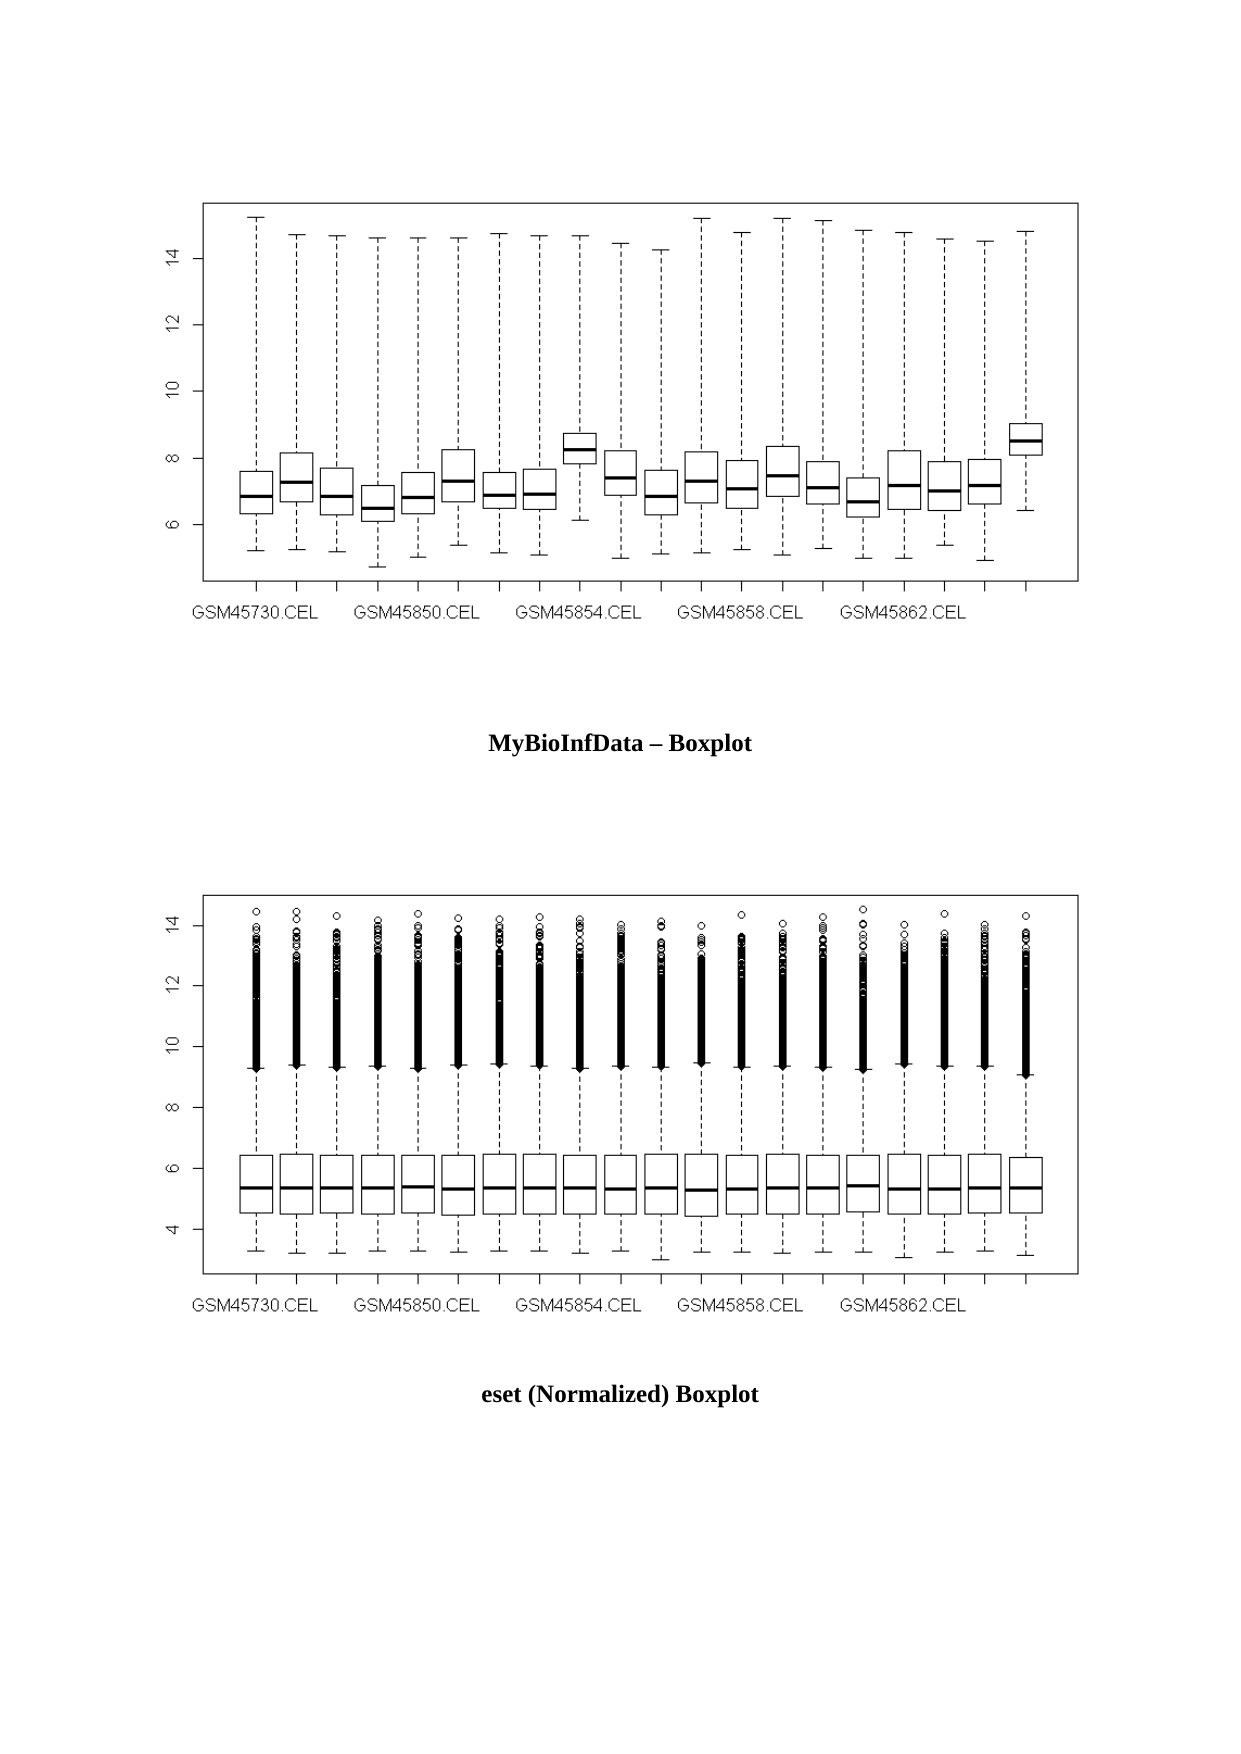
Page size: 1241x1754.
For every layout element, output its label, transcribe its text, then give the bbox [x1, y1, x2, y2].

text eset (Normalized) Boxplot [118, 1380, 1122, 1408]
picture [118, 810, 1122, 1380]
text MyBioInfData – Boxplot [118, 728, 1122, 757]
picture [118, 118, 1122, 687]
